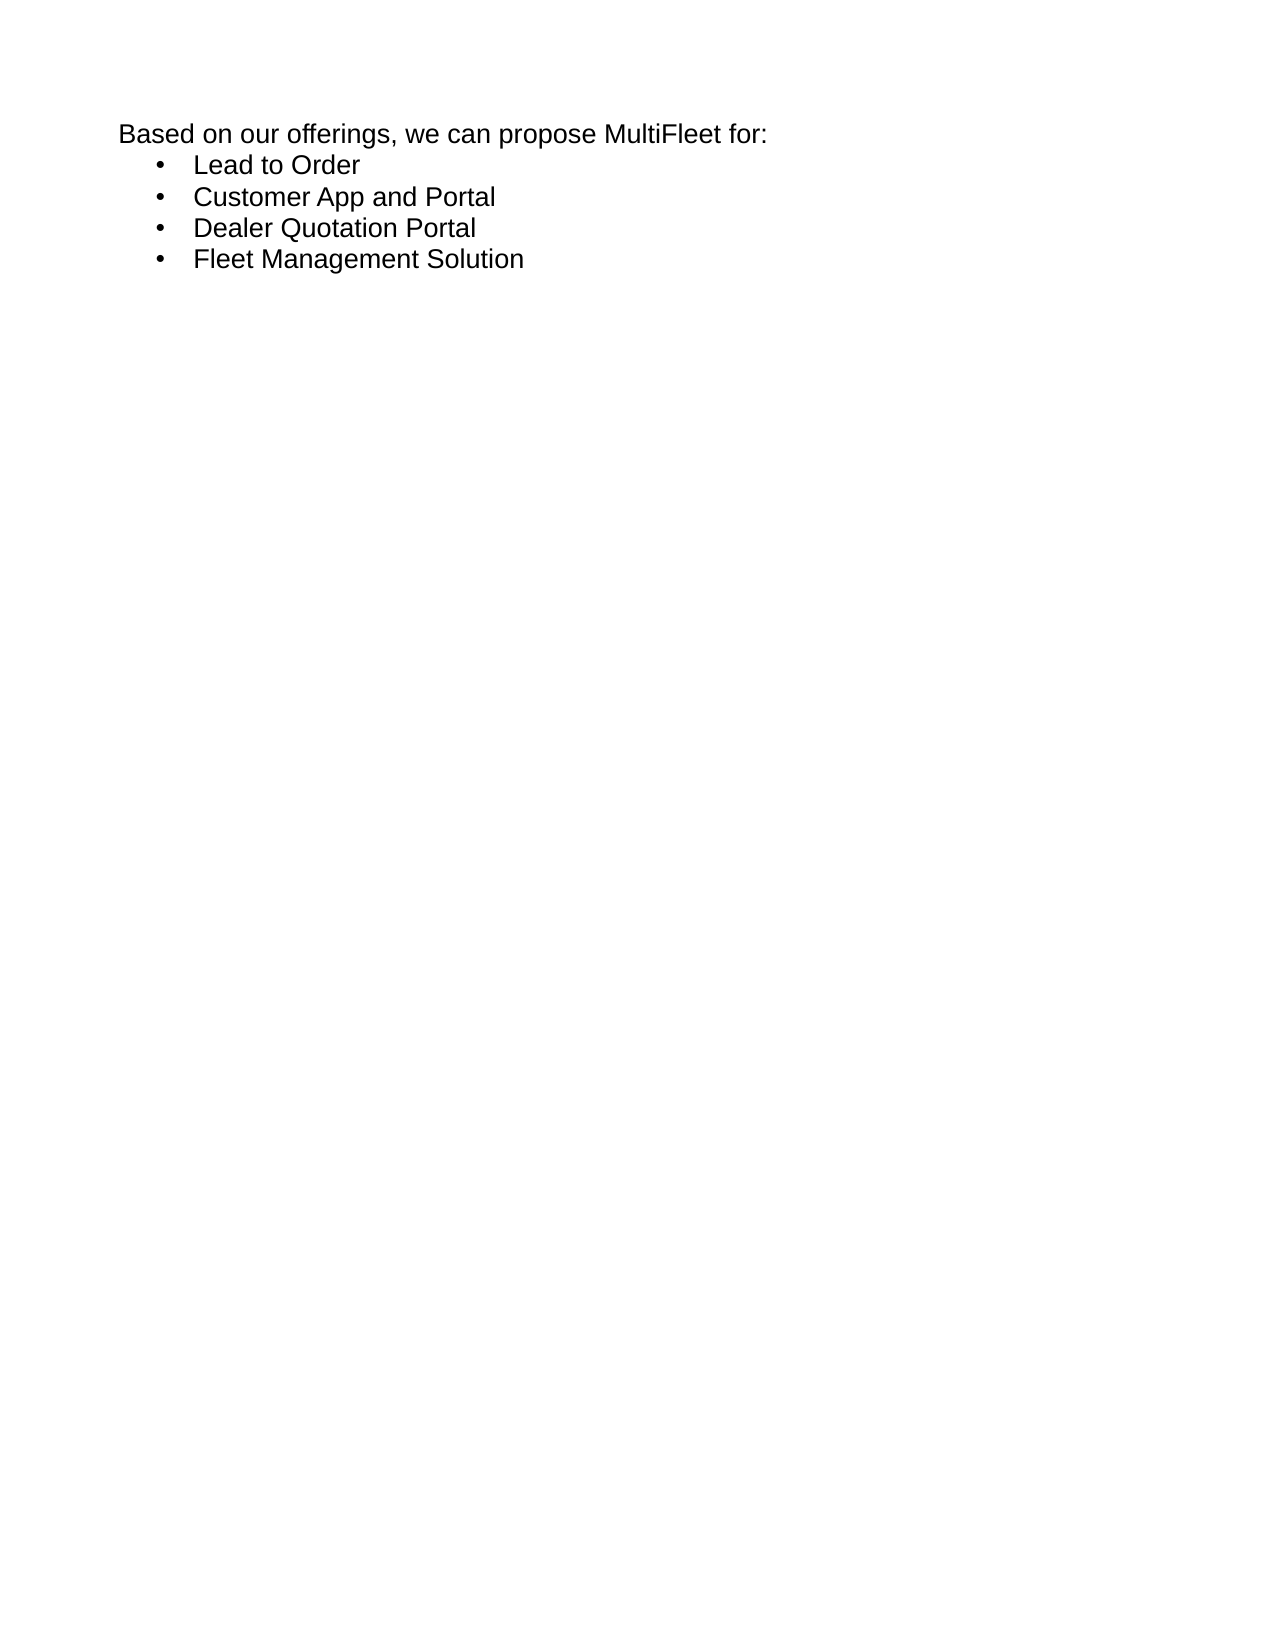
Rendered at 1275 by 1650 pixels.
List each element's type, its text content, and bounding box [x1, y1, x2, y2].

list Customer App and Portal [156, 181, 1157, 212]
list Lead to Order [156, 149, 1157, 181]
list Fleet Management Solution [156, 243, 1157, 275]
list Dealer Quotation Portal [156, 212, 1157, 243]
text Based on our offerings, we can propose MultiFleet for: [118, 118, 1157, 149]
